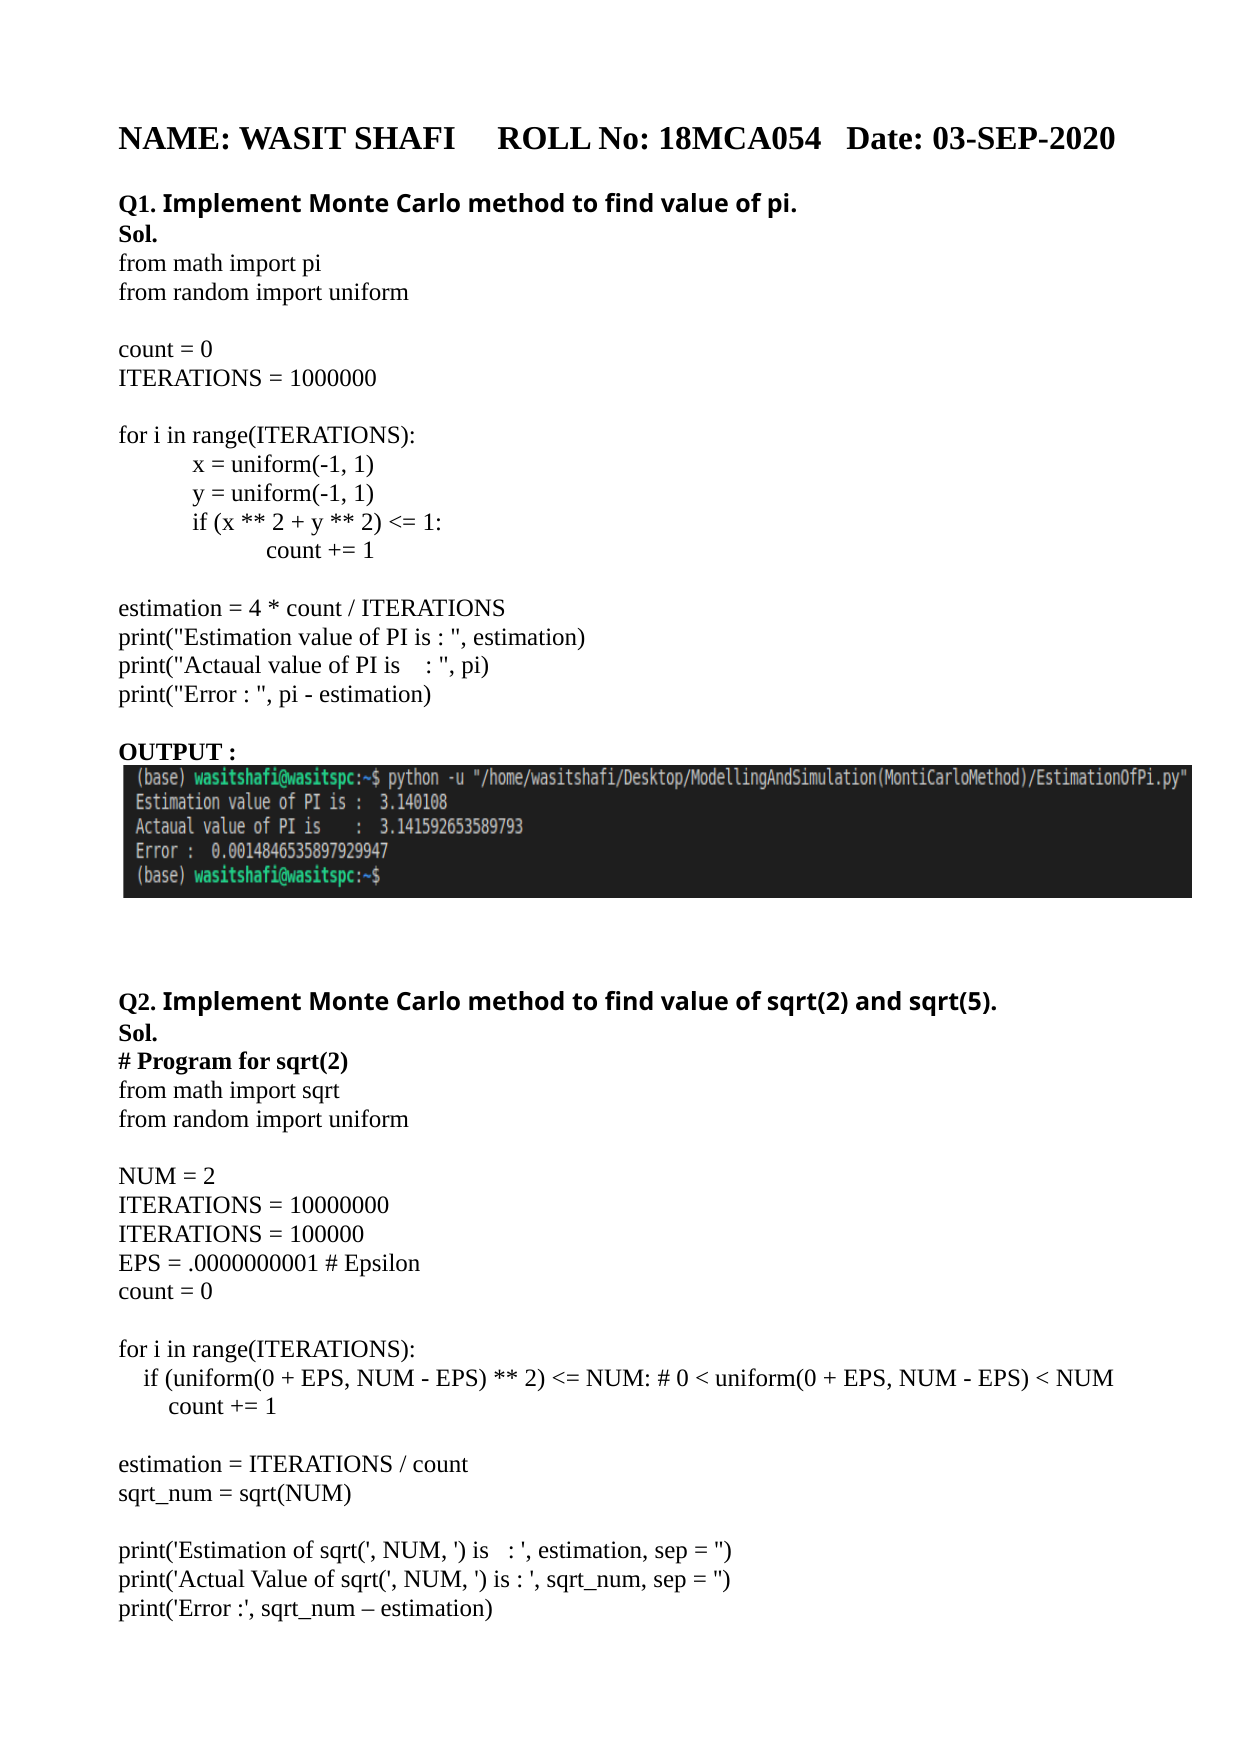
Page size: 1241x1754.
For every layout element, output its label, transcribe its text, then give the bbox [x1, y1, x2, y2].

picture [123, 765, 1192, 898]
text x = uniform(-1, 1) [118, 449, 1122, 478]
text count = 0 [118, 334, 1122, 363]
text sqrt_num = sqrt(NUM) [118, 1478, 1122, 1506]
text EPS = .0000000001 # Epsilon [118, 1248, 1122, 1276]
text print("Actaual value of PI is : ", pi) [118, 651, 1122, 679]
text count = 0 [118, 1276, 1122, 1305]
text ITERATIONS = 1000000 [118, 363, 1122, 392]
text # Program for sqrt(2) [118, 1046, 1122, 1075]
text NAME: WASIT SHAFI ROLL No: 18MCA054 Date: 03-SEP-2020 [118, 118, 1122, 156]
text from math import sqrt [118, 1075, 1122, 1104]
text print('Error :', sqrt_num – estimation) [118, 1593, 1122, 1621]
text if (uniform(0 + EPS, NUM - EPS) ** 2) <= NUM: # 0 < uniform(0 + EPS, NUM - EPS) < NUM [118, 1363, 1122, 1391]
text from random import uniform [118, 1104, 1122, 1133]
text Q1. Implement Monte Carlo method to find value of pi. [118, 185, 1122, 219]
text print("Error : ", pi - estimation) [118, 679, 1122, 708]
text for i in range(ITERATIONS): [118, 1334, 1122, 1363]
text print('Actual Value of sqrt(', NUM, ') is : ', sqrt_num, sep = '') [118, 1564, 1122, 1593]
text OUTPUT : [118, 737, 1122, 766]
text Sol. [118, 1018, 1122, 1046]
text estimation = ITERATIONS / count [118, 1449, 1122, 1478]
text Q2. Implement Monte Carlo method to find value of sqrt(2) and sqrt(5). [118, 984, 1122, 1018]
text y = uniform(-1, 1) [118, 478, 1122, 507]
text count += 1 [118, 536, 1122, 564]
text print("Estimation value of PI is : ", estimation) [118, 622, 1122, 651]
text for i in range(ITERATIONS): [118, 421, 1122, 449]
text Sol. [118, 219, 1122, 248]
text NUM = 2 [118, 1161, 1122, 1190]
text estimation = 4 * count / ITERATIONS [118, 593, 1122, 622]
text ITERATIONS = 100000 [118, 1219, 1122, 1248]
text print('Estimation of sqrt(', NUM, ') is : ', estimation, sep = '') [118, 1535, 1122, 1564]
text if (x ** 2 + y ** 2) <= 1: [118, 507, 1122, 536]
text from random import uniform [118, 277, 1122, 306]
text count += 1 [118, 1391, 1122, 1420]
text from math import pi [118, 248, 1122, 277]
text ITERATIONS = 10000000 [118, 1190, 1122, 1219]
